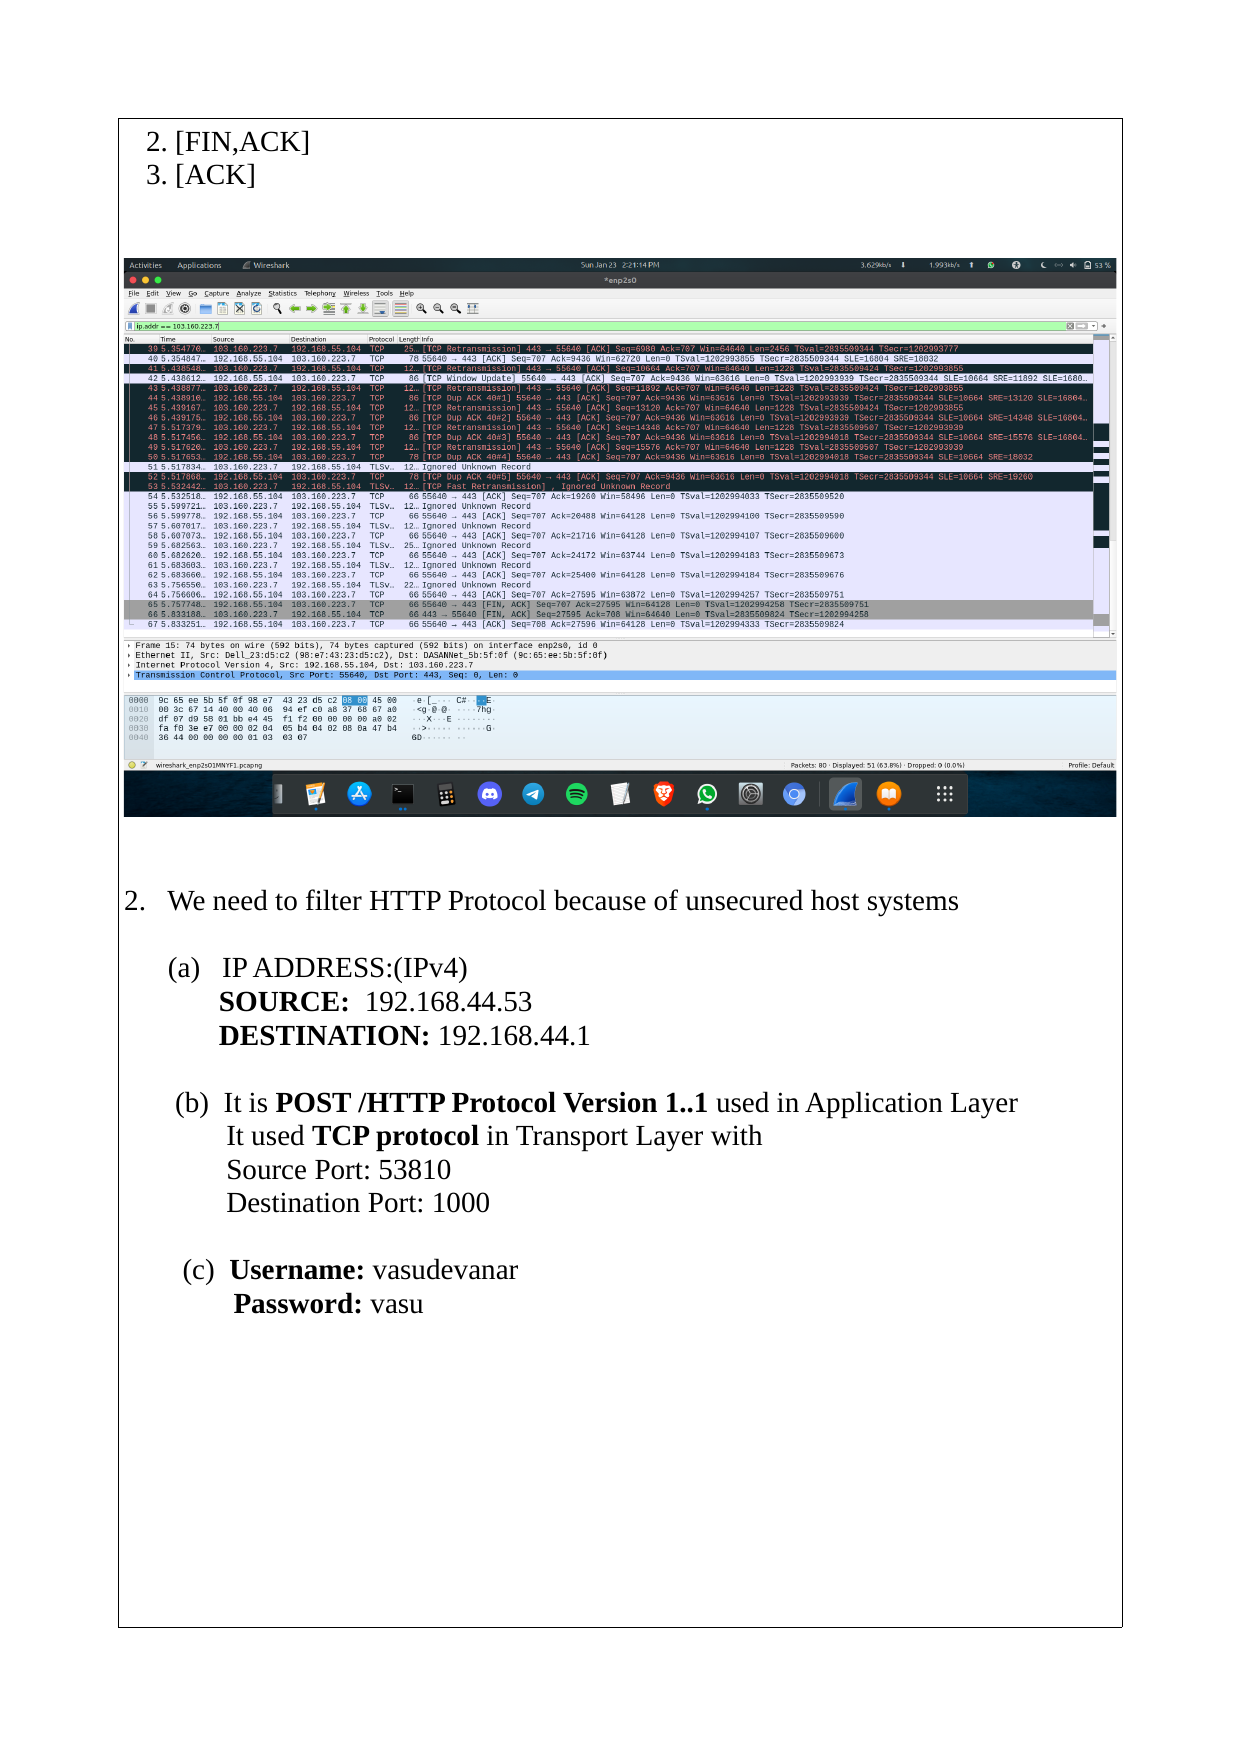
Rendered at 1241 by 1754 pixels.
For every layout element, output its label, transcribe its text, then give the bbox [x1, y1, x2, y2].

picture [123, 258, 1117, 817]
table_header 2. [FIN,ACK] 3. [ACK] 2. We need to filter HTTP Protocol because of unsecured host systems (a) IP ADDRESS:(IPv4) SOURCE: 192.168.44.53 DESTINATION: 192.168.44.1 (b) It is POST /HTTP Protocol Version 1..1 used in Application Layer It used TCP protocol in Transport Layer with Source Port: 53810 Destination Port: 1000 (c) Username: vasudevanar Password: vasu [119, 119, 1122, 1627]
picture [1010, 789, 1019, 797]
